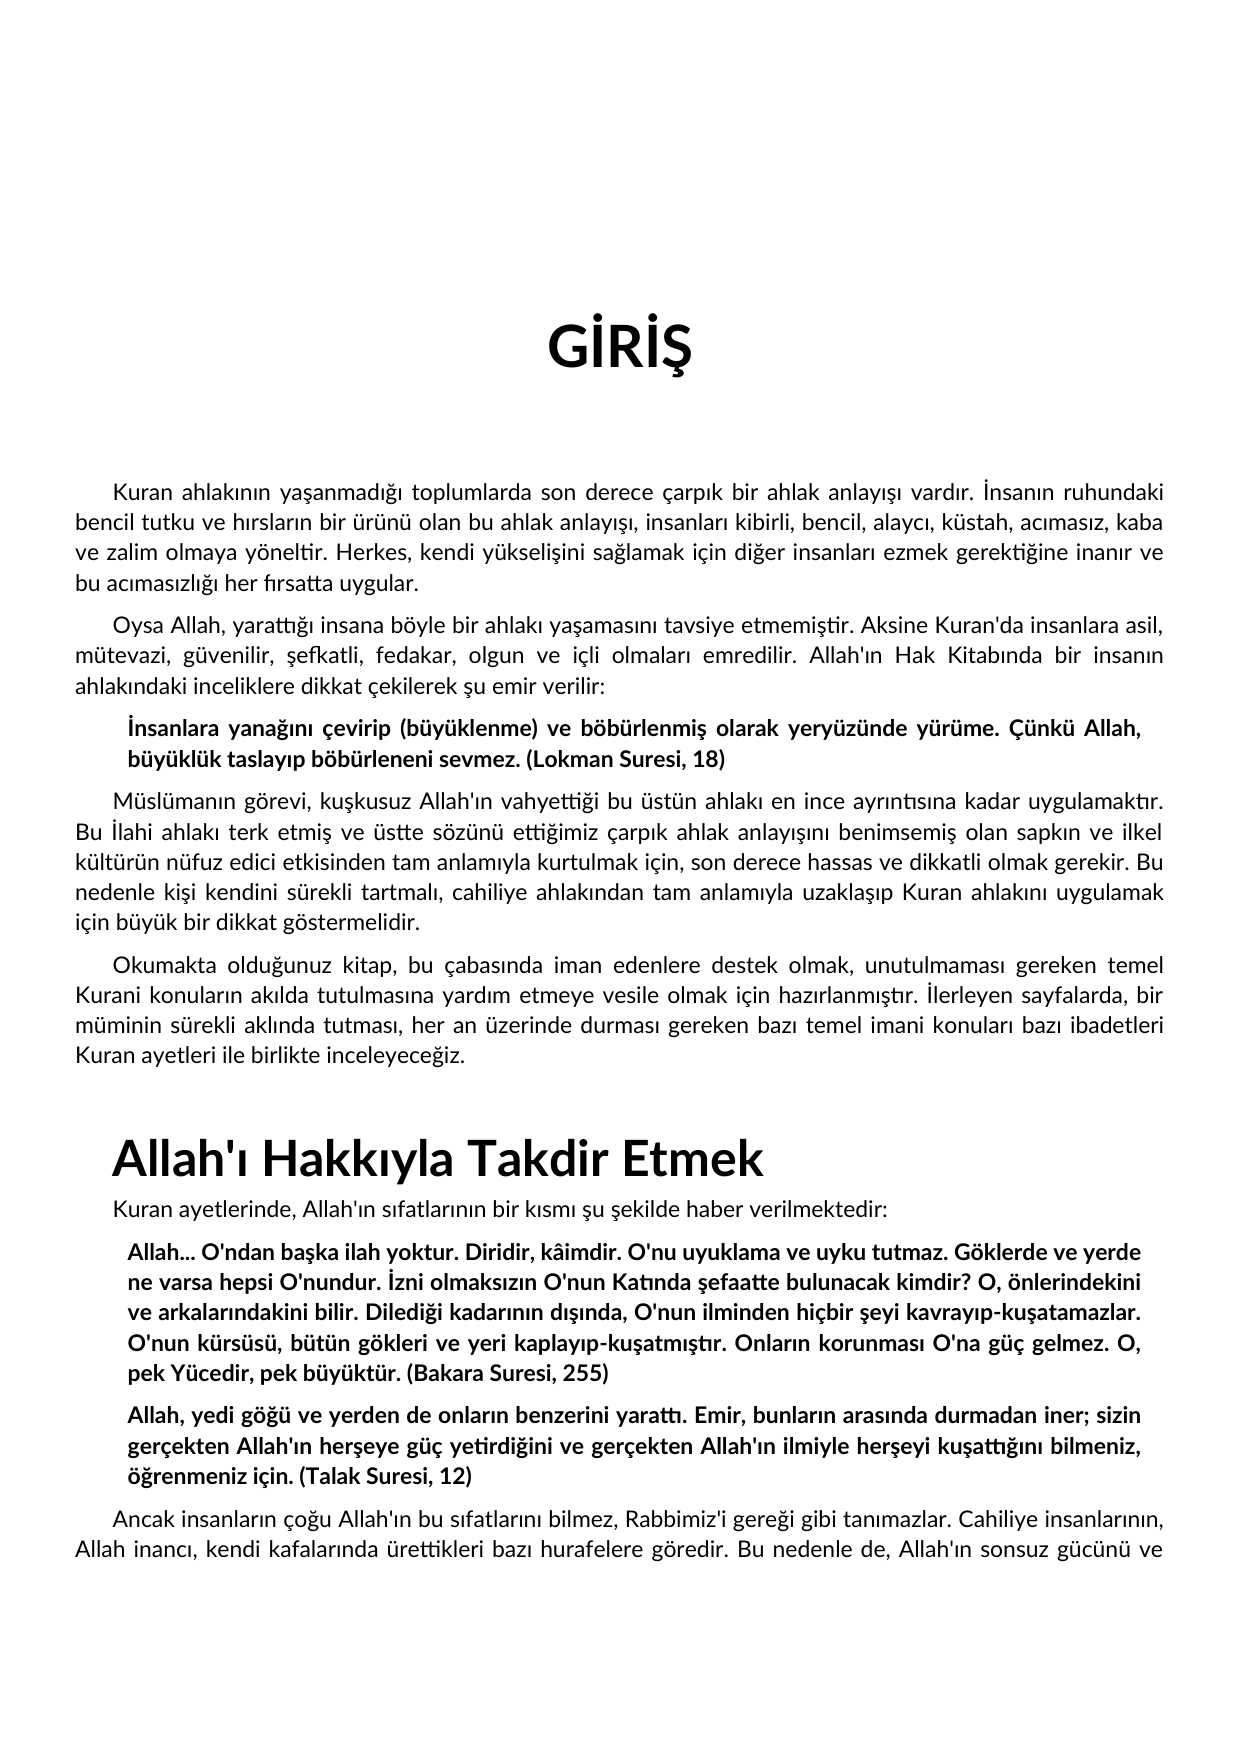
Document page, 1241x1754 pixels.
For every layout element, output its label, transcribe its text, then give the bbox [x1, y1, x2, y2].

text Müslümanın görevi, kuşkusuz Allah'ın vahyettiği bu üstün ahlakı en ince ayrıntısına kadar uygulamaktır. Bu İlahi ahlakı terk etmiş ve üstte sözünü ettiğimiz çarpık ahlak anlayışını benimsemiş olan sapkın ve ilkel kültürün nüfuz edici etkisinden tam anlamıyla kurtulmak için, son derece hassas ve dikkatli olmak gerekir. Bu nedenle kişi kendini sürekli tartmalı, cahiliye ahlakından tam anlamıyla uzaklaşıp Kuran ahlakını uygulamak için büyük bir dikkat göstermelidir. [75, 787, 1165, 935]
text Allah, yedi göğü ve yerden de onların benzerini yarattı. Emir, bunların arasında durmadan iner; sizin gerçekten Allah'ın herşeye güç yetirdiğini ve gerçekten Allah'ın ilmiyle herşeyi kuşattığını bilmeniz, öğrenmeniz için. (Talak Suresi, 12) [127, 1401, 1143, 1489]
subtitle Allah'ı Hakkıyla Takdir Etmek [112, 1127, 1165, 1187]
subtitle GİRİŞ [75, 310, 1165, 380]
text Okumakta olduğunuz kitap, bu çabasında iman edenlere destek olmak, unutulmaması gereken temel Kurani konuların akılda tutulmasına yardım etmeye vesile olmak için hazırlanmıştır. İlerleyen sayfalarda, bir müminin sürekli aklında tutması, her an üzerinde durması gereken bazı temel imani konuları bazı ibadetleri Kuran ayetleri ile birlikte inceleyeceğiz. [75, 951, 1165, 1069]
text Ancak insanların çoğu Allah'ın bu sıfatlarını bilmez, Rabbimiz'i gereği gibi tanımazlar. Cahiliye insanlarının, Allah inancı, kendi kafalarında ürettikleri bazı hurafelere göredir. Bu nedenle de, Allah'ın sonsuz gücünü ve [75, 1504, 1165, 1562]
text Kuran ayetlerinde, Allah'ın sıfatlarının bir kısmı şu şekilde haber verilmektedir: [75, 1195, 1165, 1222]
text İnsanlara yanağını çevirip (büyüklenme) ve böbürlenmiş olarak yeryüzünde yürüme. Çünkü Allah, büyüklük taslayıp böbürleneni sevmez. (Lokman Suresi, 18) [127, 714, 1143, 772]
text Kuran ahlakının yaşanmadığı toplumlarda son derece çarpık bir ahlak anlayışı vardır. İnsanın ruhundaki bencil tutku ve hırsların bir ürünü olan bu ahlak anlayışı, insanları kibirli, bencil, alaycı, küstah, acımasız, kaba ve zalim olmaya yöneltir. Herkes, kendi yükselişini sağlamak için diğer insanları ezmek gerektiğine inanır ve bu acımasızlığı her fırsatta uygular. [75, 478, 1165, 596]
text Oysa Allah, yarattığı insana böyle bir ahlakı yaşamasını tavsiye etmemiştir. Aksine Kuran'da insanlara asil, mütevazi, güvenilir, şefkatli, fedakar, olgun ve içli olmaları emredilir. Allah'ın Hak Kitabında bir insanın ahlakındaki inceliklere dikkat çekilerek şu emir verilir: [75, 611, 1165, 699]
text Allah... O'ndan başka ilah yoktur. Diridir, kâimdir. O'nu uyuklama ve uyku tutmaz. Göklerde ve yerde ne varsa hepsi O'nundur. İzni olmaksızın O'nun Katında şefaatte bulunacak kimdir? O, önlerindekini ve arkalarındakini bilir. Dilediği kadarının dışında, O'nun ilminden hiçbir şeyi kavrayıp-kuşatamazlar. O'nun kürsüsü, bütün gökleri ve yeri kaplayıp-kuşatmıştır. Onların korunması O'na güç gelmez. O, pek Yücedir, pek büyüktür. (Bakara Suresi, 255) [127, 1238, 1143, 1386]
